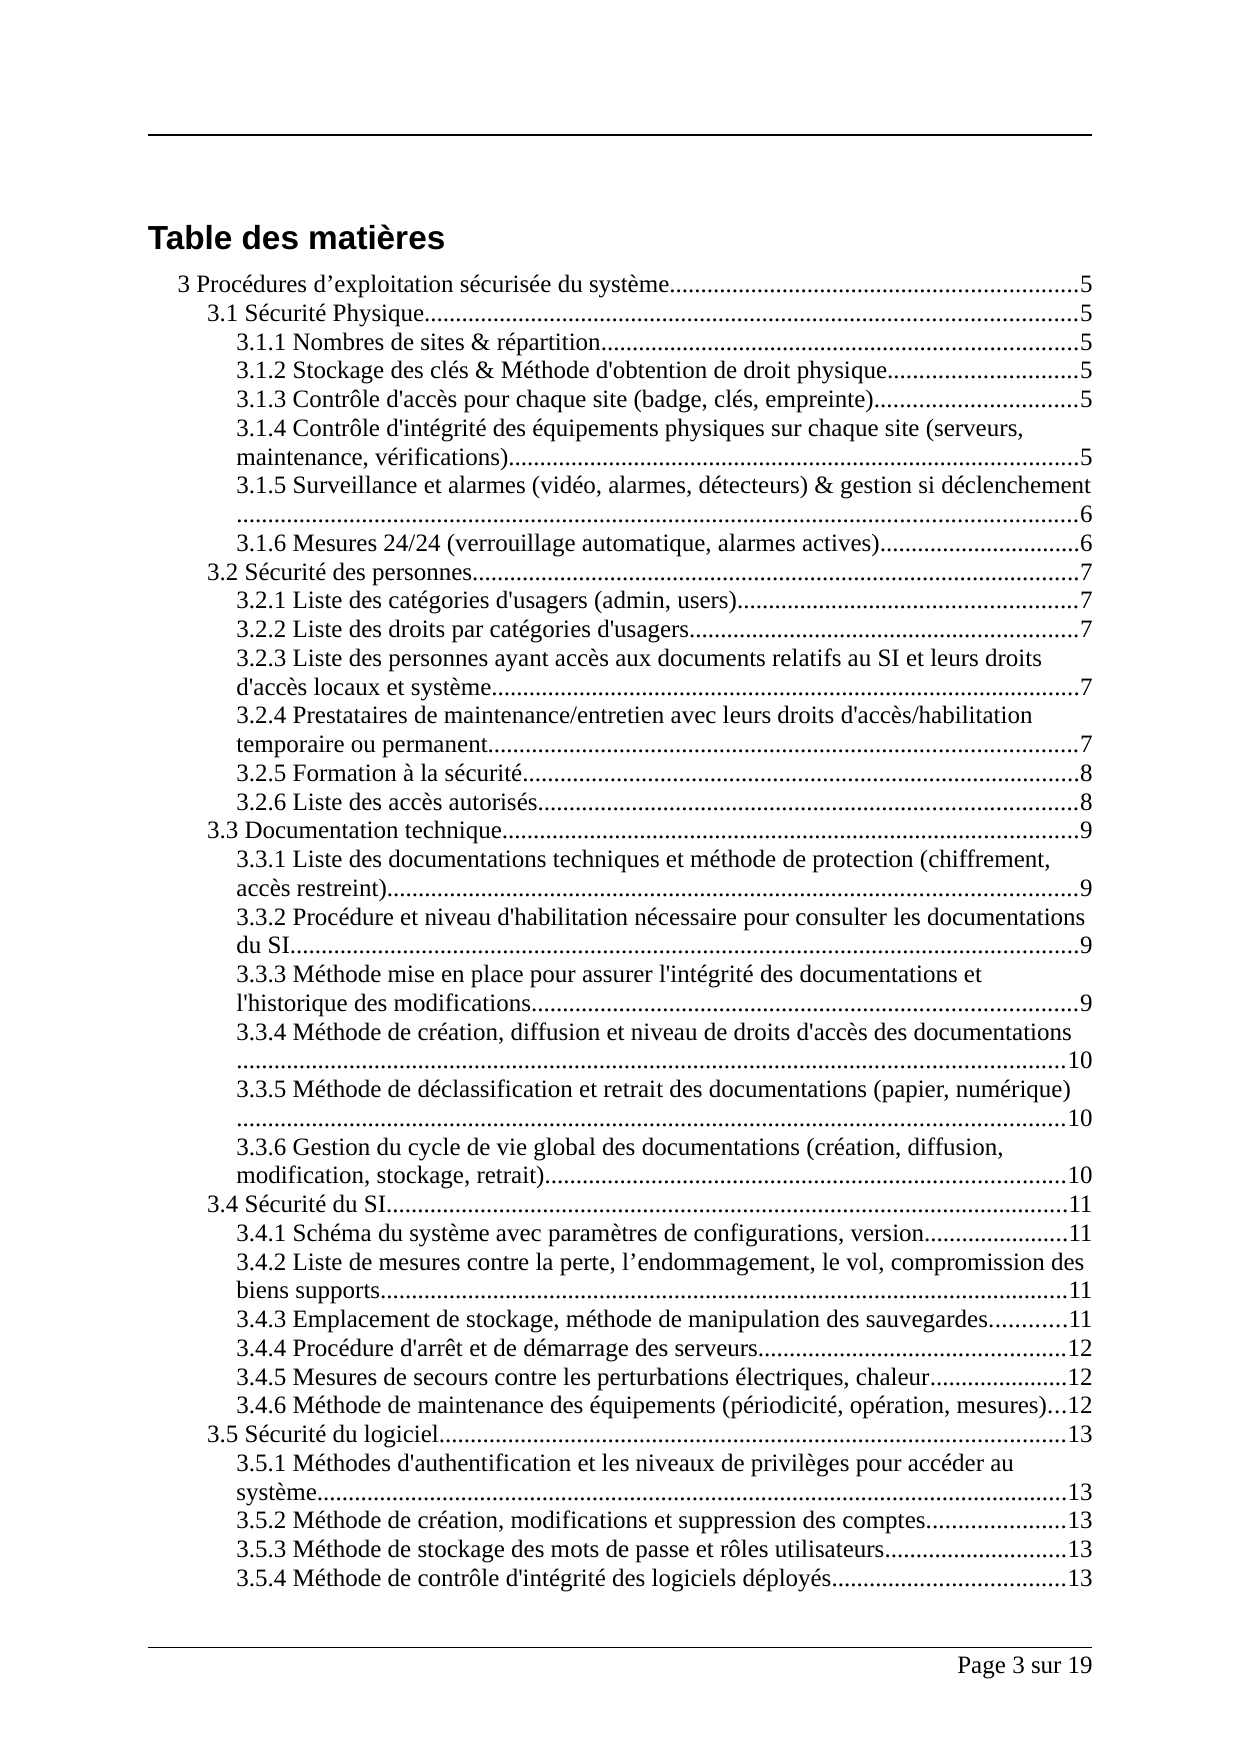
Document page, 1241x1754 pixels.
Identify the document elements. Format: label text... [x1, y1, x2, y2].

text 3.3.4 Méthode de création, diffusion et niveau de droits d'accès des documentations 10 [236, 1017, 1092, 1074]
text 3.3.6 Gestion du cycle de vie global des documentations (création, diffusion, modification, stockage, retrait) 10 [236, 1132, 1092, 1189]
text 3.4.6 Méthode de maintenance des équipements (périodicité, opération, mesures) 12 [236, 1390, 1092, 1419]
text 3.3.1 Liste des documentations techniques et méthode de protection (chiffrement, accès restreint) 9 [236, 844, 1092, 902]
text 3.4.5 Mesures de secours contre les perturbations électriques, chaleur 12 [236, 1362, 1092, 1390]
text 3.4.3 Emplacement de stockage, méthode de manipulation des sauvegardes 11 [236, 1304, 1092, 1333]
subtitle Table des matières [148, 218, 1092, 257]
text 3.1.4 Contrôle d'intégrité des équipements physiques sur chaque site (serveurs, maintenance, vérifications) 5 [236, 413, 1092, 470]
text 3.2.2 Liste des droits par catégories d'usagers 7 [236, 614, 1092, 643]
text 3.4.4 Procédure d'arrêt et de démarrage des serveurs 12 [236, 1333, 1092, 1362]
text 3.2.3 Liste des personnes ayant accès aux documents relatifs au SI et leurs droits d'accès locaux et système 7 [236, 643, 1092, 700]
text 3.3 Documentation technique 9 [207, 815, 1092, 844]
text 3.2.1 Liste des catégories d'usagers (admin, users) 7 [236, 585, 1092, 614]
text 3.1.6 Mesures 24/24 (verrouillage automatique, alarmes actives) 6 [236, 528, 1092, 557]
text 3.3.3 Méthode mise en place pour assurer l'intégrité des documentations et l'historique des modifications 9 [236, 959, 1092, 1017]
text 3.1.2 Stockage des clés & Méthode d'obtention de droit physique 5 [236, 355, 1092, 384]
text 3 Procédures d’exploitation sécurisée du système 5 [177, 269, 1092, 298]
text 3.3.2 Procédure et niveau d'habilitation nécessaire pour consulter les documentations du SI 9 [236, 902, 1092, 959]
text 3.1.1 Nombres de sites & répartition 5 [236, 327, 1092, 355]
text 3.2 Sécurité des personnes 7 [207, 557, 1092, 585]
text 3.3.5 Méthode de déclassification et retrait des documentations (papier, numérique) 10 [236, 1074, 1092, 1132]
text 3.5.3 Méthode de stockage des mots de passe et rôles utilisateurs 13 [236, 1534, 1092, 1563]
text 3.4 Sécurité du SI 11 [207, 1189, 1092, 1218]
text 3.5.2 Méthode de création, modifications et suppression des comptes 13 [236, 1505, 1092, 1534]
text 3.5.4 Méthode de contrôle d'intégrité des logiciels déployés 13 [236, 1563, 1092, 1592]
text 3.2.4 Prestataires de maintenance/entretien avec leurs droits d'accès/habilitation temporaire ou permanent 7 [236, 700, 1092, 758]
text 3.2.6 Liste des accès autorisés 8 [236, 787, 1092, 815]
text 3.5.1 Méthodes d'authentification et les niveaux de privilèges pour accéder au système 13 [236, 1448, 1092, 1505]
text 3.4.2 Liste de mesures contre la perte, l’endommagement, le vol, compromission des biens supports 11 [236, 1247, 1092, 1304]
text 3.1.5 Surveillance et alarmes (vidéo, alarmes, détecteurs) & gestion si déclenchement 6 [236, 470, 1092, 528]
text 3.4.1 Schéma du système avec paramètres de configurations, version... 11 [236, 1218, 1092, 1247]
text 3.1 Sécurité Physique 5 [207, 298, 1092, 327]
text 3.1.3 Contrôle d'accès pour chaque site (badge, clés, empreinte) 5 [236, 384, 1092, 413]
text 3.2.5 Formation à la sécurité 8 [236, 758, 1092, 787]
text 3.5 Sécurité du logiciel 13 [207, 1419, 1092, 1448]
